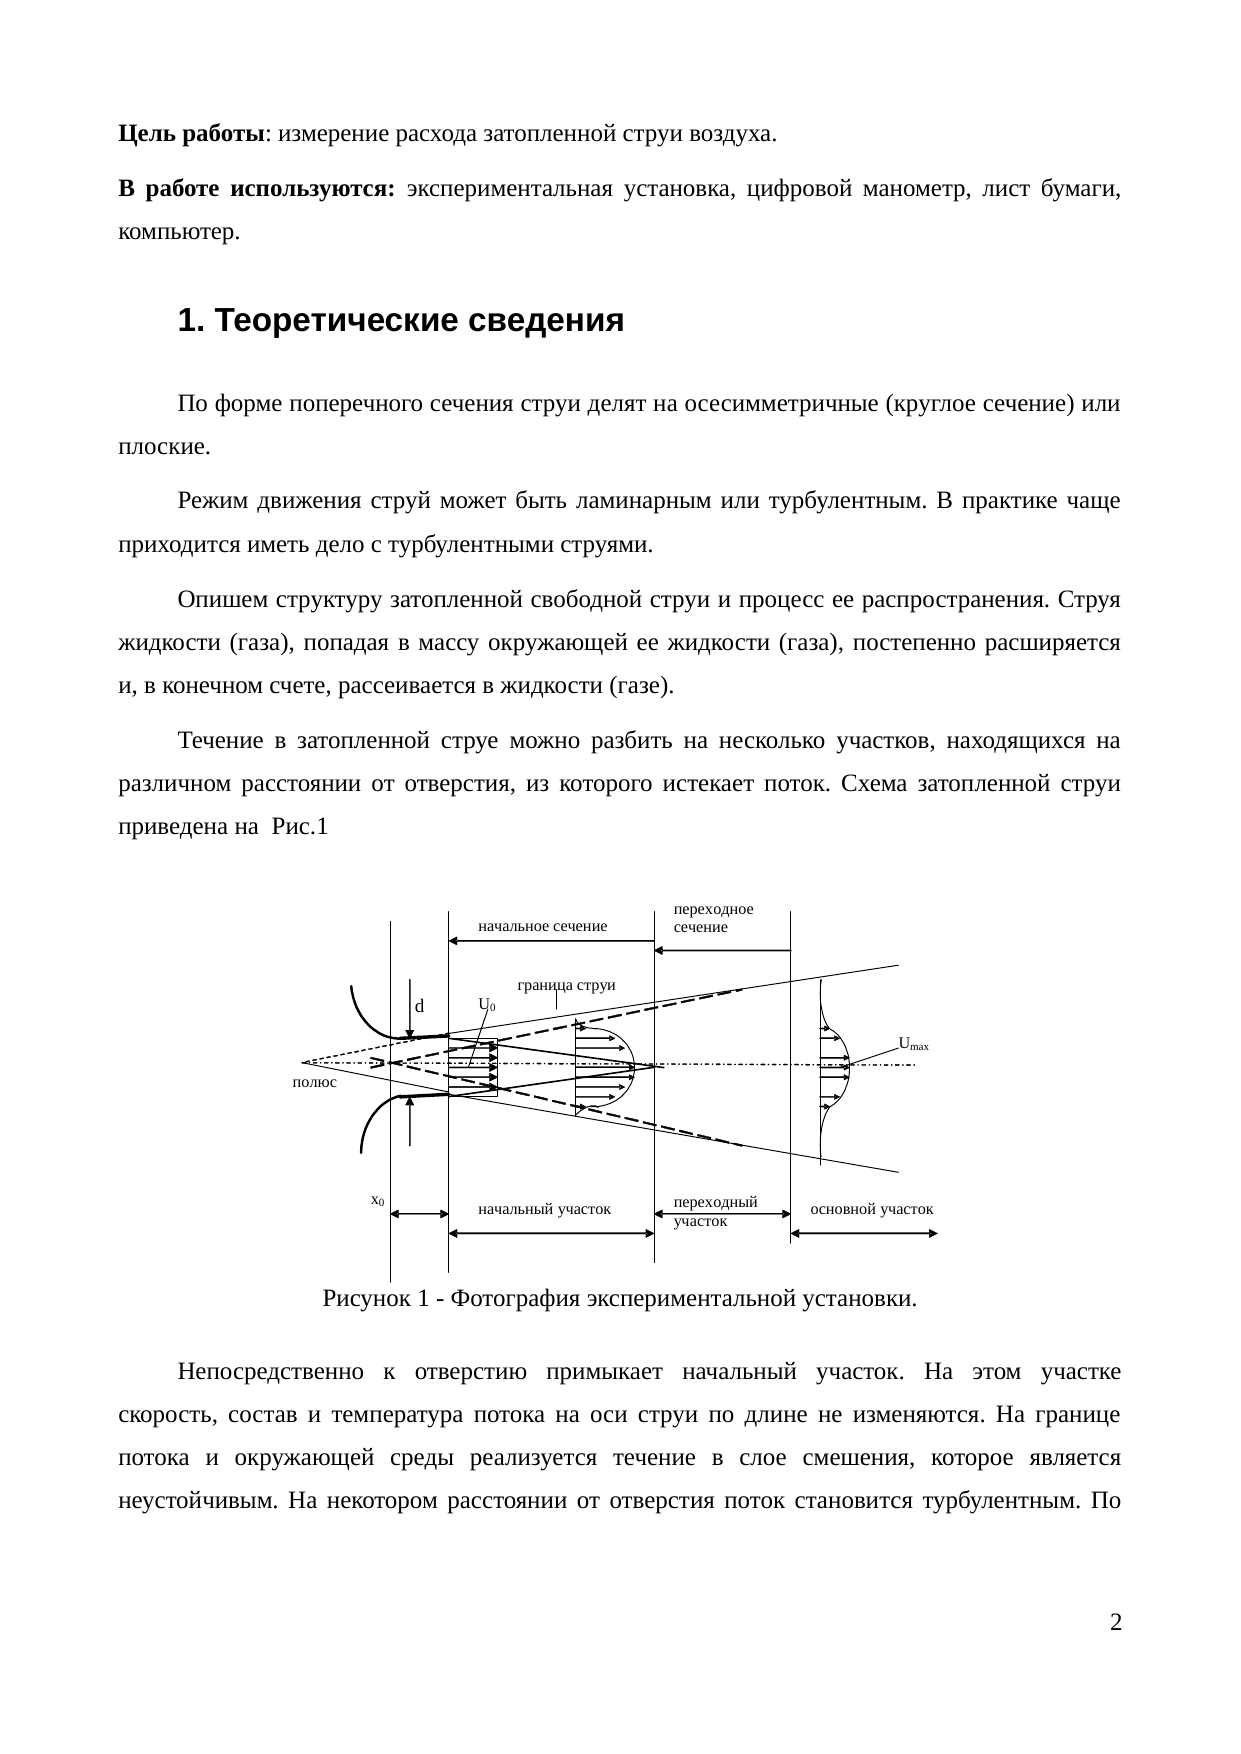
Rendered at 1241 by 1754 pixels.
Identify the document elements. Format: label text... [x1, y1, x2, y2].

text По форме поперечного сечения струи делят на осесимметричные (круглое сечение) или плоские. [118, 388, 1122, 459]
list В работе используются: экспериментальная установка, цифровой манометр, лист бумаги, компьютер. [118, 173, 1122, 245]
list Цель работы: измерение расхода затопленной струи воздуха. [118, 118, 1122, 147]
list Теоретические сведения [118, 301, 1122, 339]
text Непосредственно к отверстию примыкает начальный участок. На этом участке скорость, состав и температура потока на оси струи по длине не изменяются. На границе потока и окружающей среды реализуется течение в слое смешения, которое является неустойчивым. На некотором расстоянии от отверстия поток становится турбулентным. По [118, 1356, 1122, 1514]
text Опишем структуру затопленной свободной струи и процесс ее распространения. Струя жидкости (газа), попадая в массу окружающей ее жидкости (газа), постепенно расширяется и, в конечном счете, рассеивается в жидкости (газе). [118, 584, 1122, 699]
text Рисунок 1 - Фотография экспериментальной установки. [118, 1283, 1122, 1312]
text Течение в затопленной струе можно разбить на несколько участков, находящихся на различном расстоянии от отверстия, из которого истекает поток. Схема затопленной струи приведена на Рис.1 [118, 725, 1122, 840]
text Режим движения струй может быть ламинарным или турбулентным. В практике чаще приходится иметь дело с турбулентными струями. [118, 486, 1122, 557]
